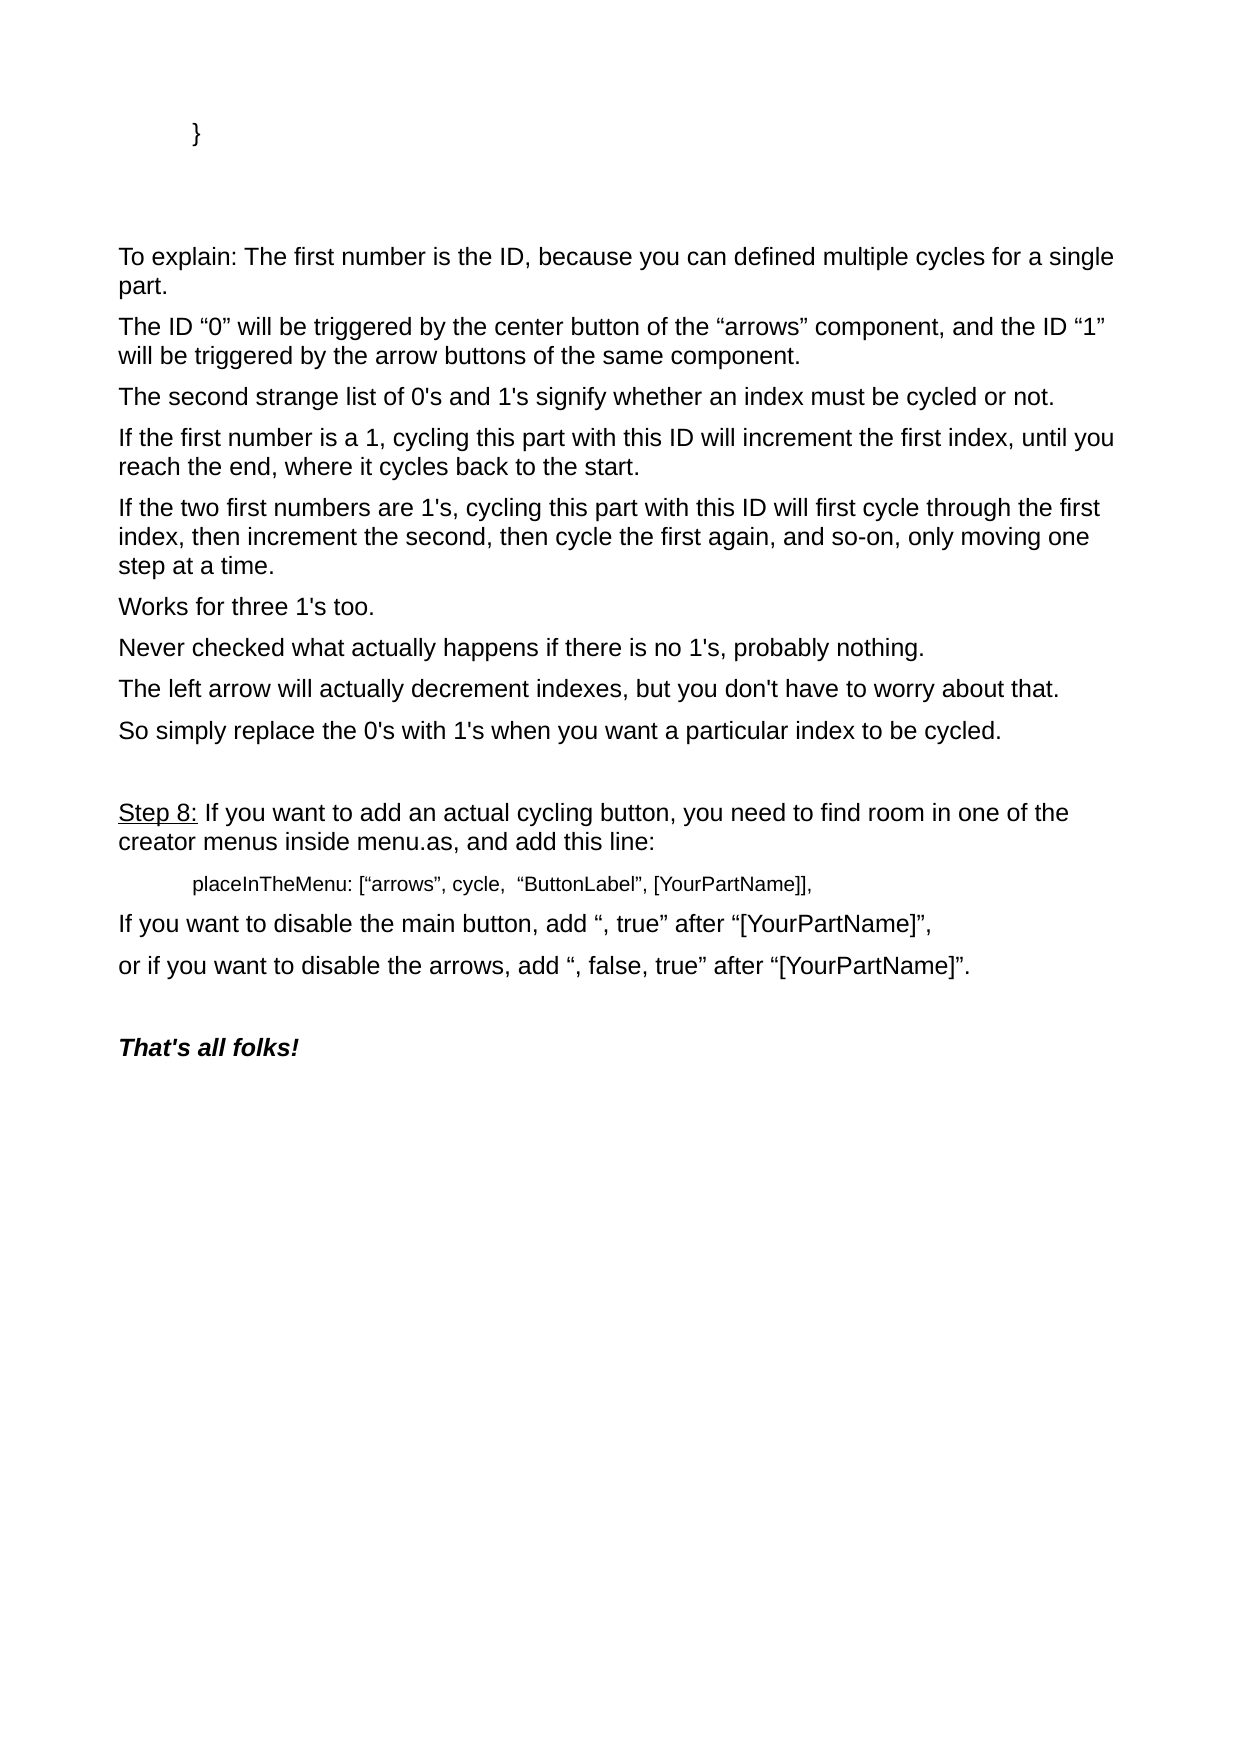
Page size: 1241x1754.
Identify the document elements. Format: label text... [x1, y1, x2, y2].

text Works for three 1's too. [118, 592, 1122, 621]
text Step 8: If you want to add an actual cycling button, you need to find room in one of the creator menus inside menu.as, and add this line: [118, 798, 1122, 856]
text The left arrow will actually decrement indexes, but you don't have to worry about that. [118, 674, 1122, 703]
text } [118, 118, 1122, 147]
text placeInTheMenu: [“arrows”, cycle, “ButtonLabel”, [YourPartName]], [118, 868, 1122, 897]
text or if you want to disable the arrows, add “, false, true” after “[YourPartName]”. [118, 951, 1122, 979]
text Never checked what actually happens if there is no 1's, probably nothing. [118, 633, 1122, 662]
text The ID “0” will be triggered by the center button of the “arrows” component, and the ID “1” will be triggered by the arrow buttons of the same component. [118, 312, 1122, 369]
text If the two first numbers are 1's, cycling this part with this ID will first cycle through the first index, then increment the second, then cycle the first again, and so-on, only moving one step at a time. [118, 493, 1122, 579]
text To explain: The first number is the ID, because you can defined multiple cycles for a single part. [118, 242, 1122, 299]
text That's all folks! [118, 1033, 1122, 1062]
text If the first number is a 1, cycling this part with this ID will increment the first index, until you reach the end, where it cycles back to the start. [118, 423, 1122, 481]
text If you want to disable the main button, add “, true” after “[YourPartName]”, [118, 909, 1122, 938]
text The second strange list of 0's and 1's signify whether an index must be cycled or not. [118, 382, 1122, 411]
text So simply replace the 0's with 1's when you want a particular index to be cycled. [118, 716, 1122, 744]
